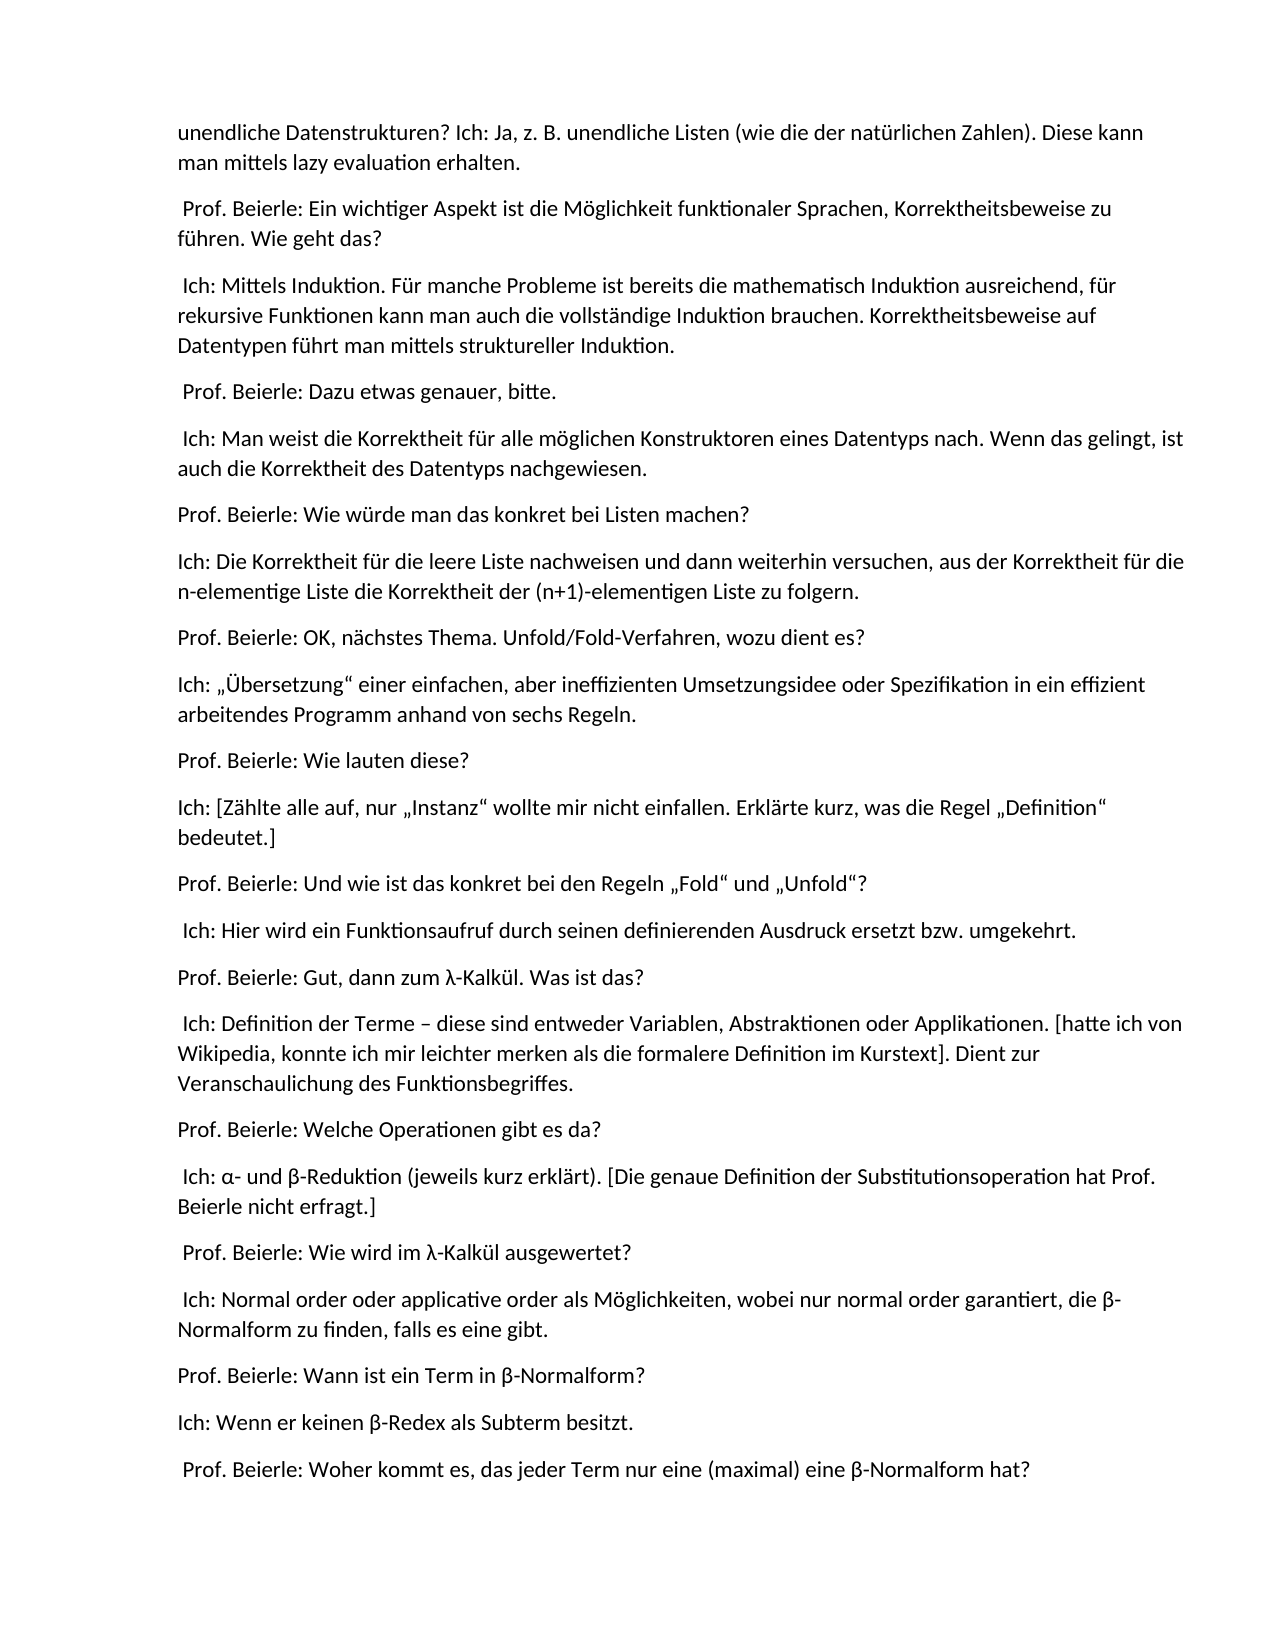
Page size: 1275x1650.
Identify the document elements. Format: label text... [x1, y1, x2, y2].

text Ich: Man weist die Korrektheit für alle möglichen Konstruktoren eines Datentyps nach. Wenn das gelingt, ist auch die Korrektheit des Datentyps nachgewiesen. [177, 424, 1186, 482]
text unendliche Datenstrukturen? Ich: Ja, z. B. unendliche Listen (wie die der natürlichen Zahlen). Diese kann man mittels lazy evaluation erhalten. [177, 118, 1186, 176]
text Ich: Hier wird ein Funktionsaufruf durch seinen definierenden Ausdruck ersetzt bzw. umgekehrt. [177, 916, 1186, 944]
text Ich: α- und β-Reduktion (jeweils kurz erklärt). [Die genaue Definition der Substitutionsoperation hat Prof. Beierle nicht erfragt.] [177, 1162, 1186, 1220]
text Prof. Beierle: Wie wird im λ-Kalkül ausgewertet? [177, 1238, 1186, 1267]
text Ich: Normal order oder applicative order als Möglichkeiten, wobei nur normal order garantiert, die β- Normalform zu finden, falls es eine gibt. [177, 1285, 1186, 1343]
text Ich: [Zählte alle auf, nur „Instanz“ wollte mir nicht einfallen. Erklärte kurz, was die Regel „Definition“ bedeutet.] [177, 793, 1186, 851]
text Ich: Wenn er keinen β-Redex als Subterm besitzt. [177, 1408, 1186, 1436]
text Ich: Mittels Induktion. Für manche Probleme ist bereits die mathematisch Induktion ausreichend, für rekursive Funktionen kann man auch die vollständige Induktion brauchen. Korrektheitsbeweise auf Datentypen führt man mittels struktureller Induktion. [177, 271, 1186, 359]
text Prof. Beierle: Und wie ist das konkret bei den Regeln „Fold“ und „Unfold“? [177, 869, 1186, 897]
text Ich: „Übersetzung“ einer einfachen, aber ineffizienten Umsetzungsidee oder Spezifikation in ein effizient arbeitendes Programm anhand von sechs Regeln. [177, 670, 1186, 728]
text Ich: Definition der Terme – diese sind entweder Variablen, Abstraktionen oder Applikationen. [hatte ich von Wikipedia, konnte ich mir leichter merken als die formalere Definition im Kurstext]. Dient zur Veranschaulichung des Funktionsbegriffes. [177, 1009, 1186, 1097]
text Prof. Beierle: Woher kommt es, das jeder Term nur eine (maximal) eine β-Normalform hat? [177, 1455, 1186, 1483]
text Prof. Beierle: Ein wichtiger Aspekt ist die Möglichkeit funktionaler Sprachen, Korrektheitsbeweise zu führen. Wie geht das? [177, 194, 1186, 252]
text Prof. Beierle: Welche Operationen gibt es da? [177, 1116, 1186, 1143]
text Prof. Beierle: Wie würde man das konkret bei Listen machen? [177, 500, 1186, 528]
text Ich: Die Korrektheit für die leere Liste nachweisen und dann weiterhin versuchen, aus der Korrektheit für die n-elementige Liste die Korrektheit der (n+1)-elementigen Liste zu folgern. [177, 547, 1186, 605]
text Prof. Beierle: Gut, dann zum λ-Kalkül. Was ist das? [177, 963, 1186, 991]
text Prof. Beierle: Wie lauten diese? [177, 746, 1186, 774]
text Prof. Beierle: Dazu etwas genauer, bitte. [177, 377, 1186, 405]
text Prof. Beierle: Wann ist ein Term in β-Normalform? [177, 1362, 1186, 1389]
text Prof. Beierle: OK, nächstes Thema. Unfold/Fold-Verfahren, wozu dient es? [177, 623, 1186, 651]
